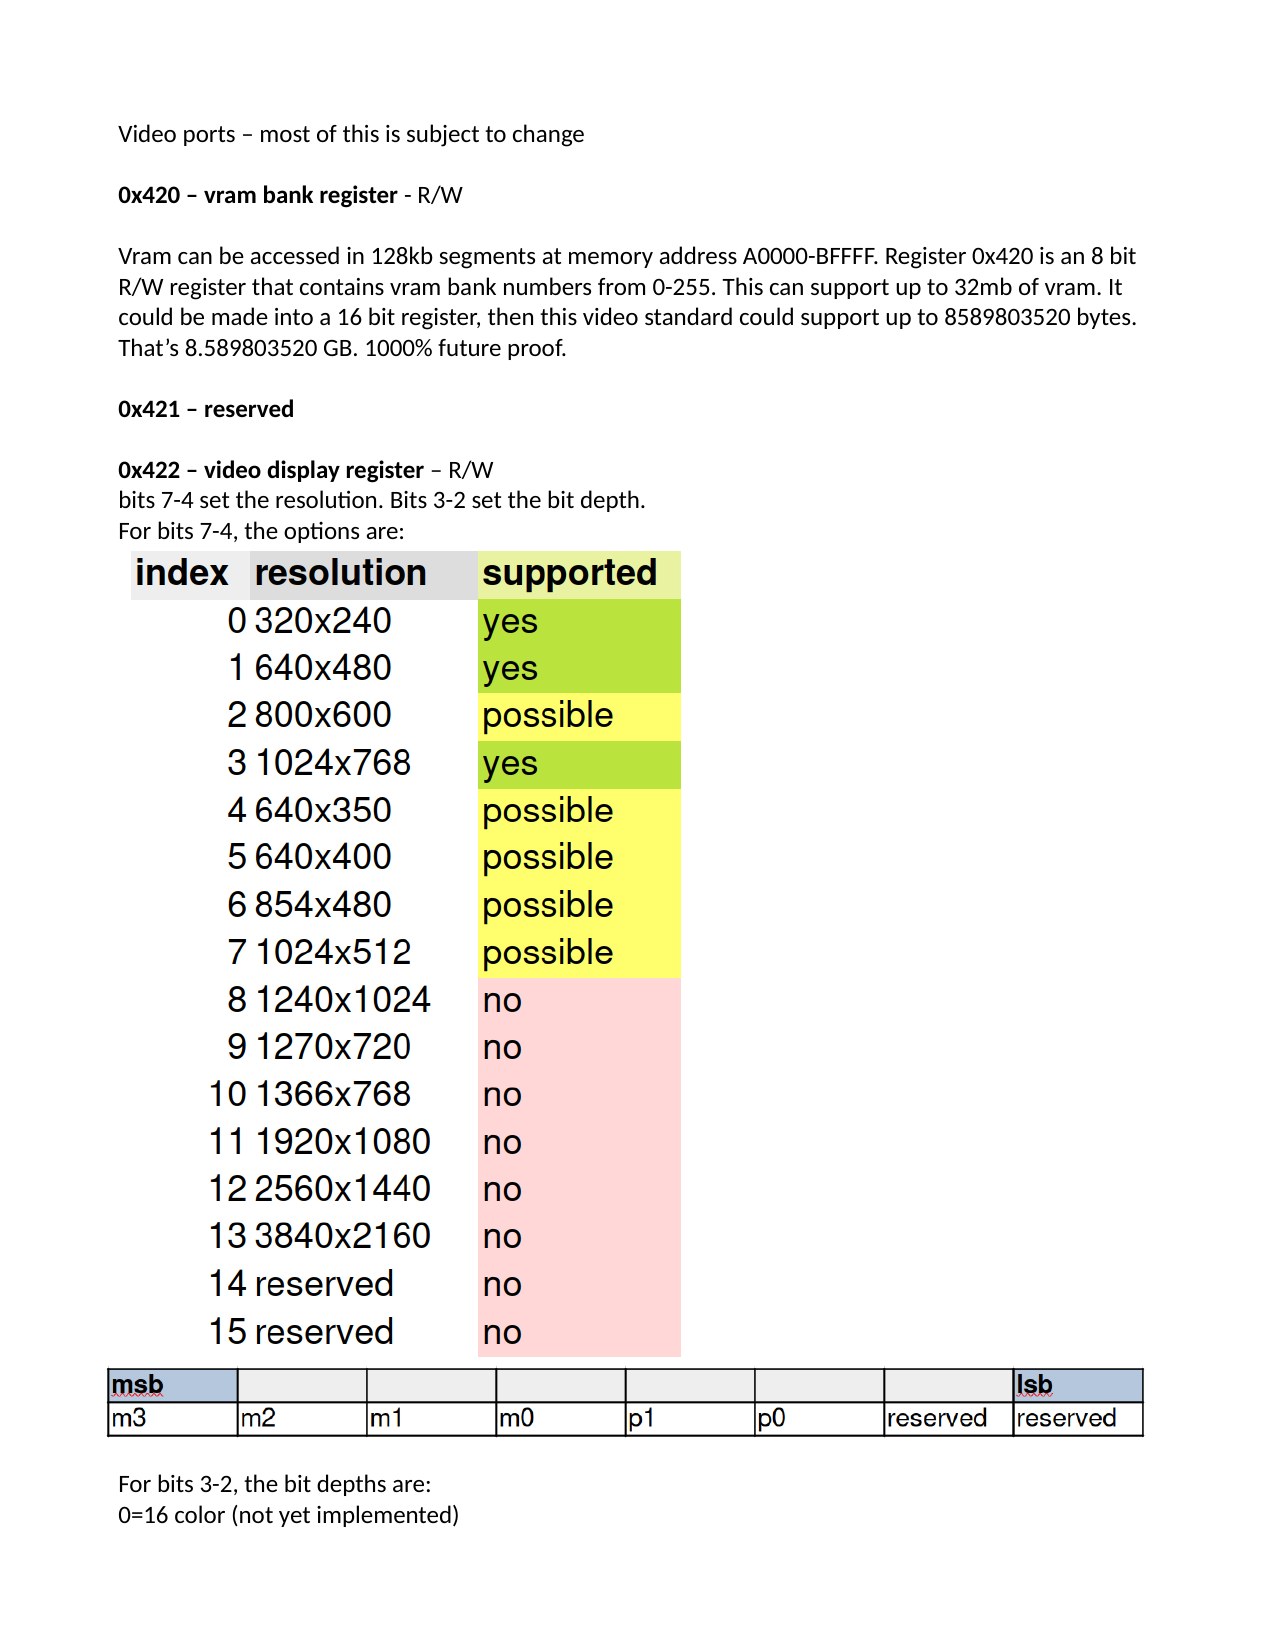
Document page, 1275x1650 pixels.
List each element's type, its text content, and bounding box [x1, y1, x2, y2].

text For bits 7-4, the options are: [118, 515, 1157, 545]
text For bits 3-2, the bit depths are: [118, 1468, 1157, 1499]
text bits 7-4 set the resolution. Bits 3-2 set the bit depth. [118, 484, 1157, 515]
text Video ports – most of this is subject to change [118, 118, 1157, 149]
picture [106, 1366, 1146, 1438]
text 0x420 – vram bank register - R/W [118, 179, 1157, 210]
text 0=16 color (not yet implemented) [118, 1499, 1157, 1529]
picture [130, 549, 683, 1357]
text 0x421 – reserved [118, 393, 1157, 423]
text 0x422 – video display register – R/W [118, 454, 1157, 484]
text Vram can be accessed in 128kb segments at memory address A0000-BFFFF. Register 0x420 is an 8 bit R/W register that contains vram bank numbers from 0-255. This can support up to 32mb of vram. It could be made into a 16 bit register, then this video standard could support up to 8589803520 bytes. That’s 8.589803520 GB. 1000% future proof. [118, 240, 1157, 362]
